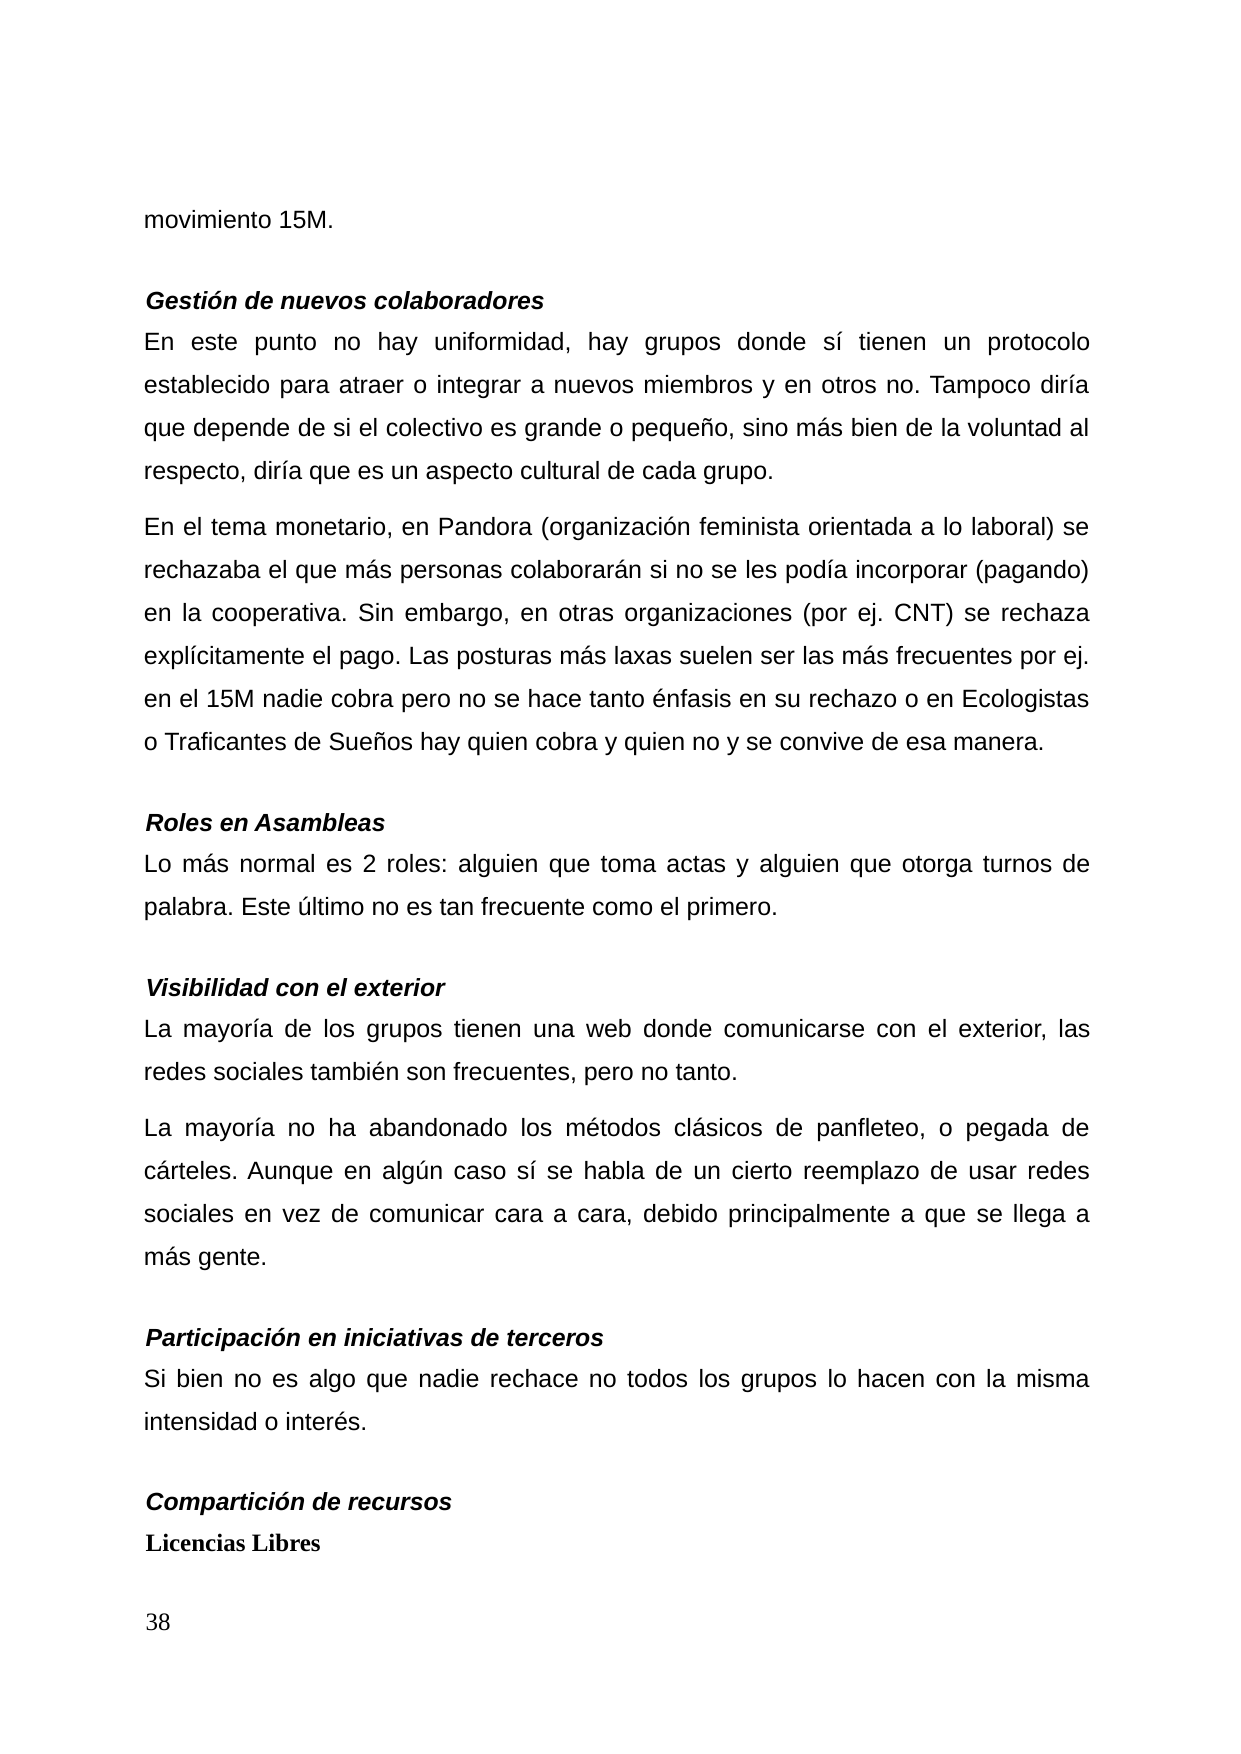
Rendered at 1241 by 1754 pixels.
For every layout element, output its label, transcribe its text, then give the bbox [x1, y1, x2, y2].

subtitle Gestión de nuevos colaboradores [145, 286, 1092, 314]
text Si bien no es algo que nadie rechace no todos los grupos lo hacen con la misma intensidad o interés. [144, 1364, 1092, 1436]
subtitle Participación en iniciativas de terceros [145, 1323, 1092, 1351]
text La mayoría no ha abandonado los métodos clásicos de panfleteo, o pegada de cárteles. Aunque en algún caso sí se habla de un cierto reemplazo de usar redes sociales en vez de comunicar cara a cara, debido principalmente a que se llega a más gente. [144, 1113, 1092, 1271]
text Lo más normal es 2 roles: alguien que toma actas y alguien que otorga turnos de palabra. Este último no es tan frecuente como el primero. [144, 849, 1092, 921]
subtitle Visibilidad con el exterior [145, 973, 1092, 1001]
subtitle Compartición de recursos [145, 1487, 1092, 1516]
text movimiento 15M. [144, 205, 1092, 234]
text La mayoría de los grupos tienen una web donde comunicarse con el exterior, las redes sociales también son frecuentes, pero no tanto. [144, 1014, 1092, 1086]
text En el tema monetario, en Pandora (organización feminista orientada a lo laboral) se rechazaba el que más personas colaborarán si no se les podía incorporar (pagando) en la cooperativa. Sin embargo, en otras organizaciones (por ej. CNT) se rechaza explícitamente el pago. Las posturas más laxas suelen ser las más frecuentes por ej. en el 15M nadie cobra pero no se hace tanto énfasis en su rechazo o en Ecologistas o Traficantes de Sueños hay quien cobra y quien no y se convive de esa manera. [144, 512, 1092, 756]
text Licencias Libres [145, 1528, 1092, 1557]
text En este punto no hay uniformidad, hay grupos donde sí tienen un protocolo establecido para atraer o integrar a nuevos miembros y en otros no. Tampoco diría que depende de si el colectivo es grande o pequeño, sino más bien de la voluntad al respecto, diría que es un aspecto cultural de cada grupo. [144, 327, 1092, 485]
subtitle Roles en Asambleas [145, 808, 1092, 837]
